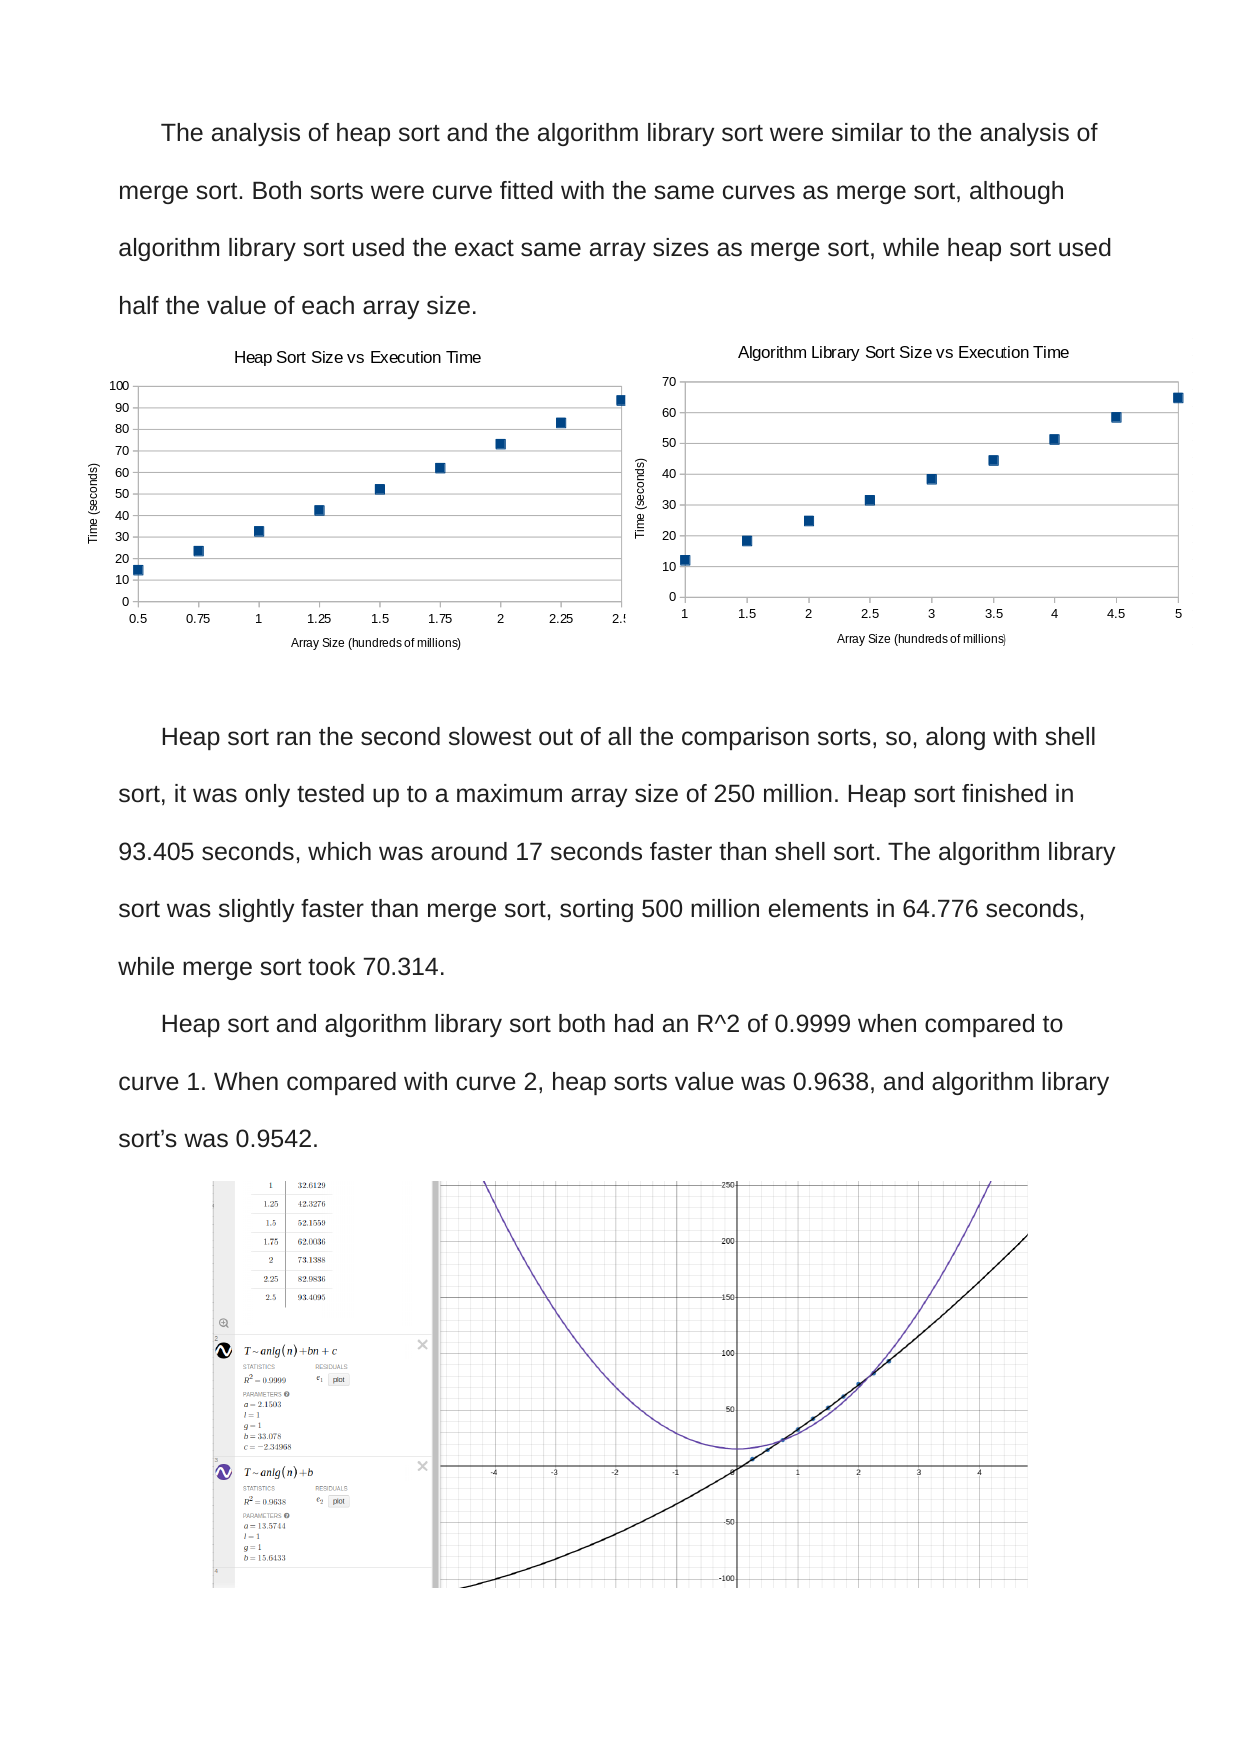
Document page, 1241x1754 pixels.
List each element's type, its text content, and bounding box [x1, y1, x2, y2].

text Heap sort ran the second slowest out of all the comparison sorts, so, along with shell sort, it was only tested up to a maximum array size of 250 million. Heap sort finished in 93.405 seconds, which was around 17 seconds faster than shell sort. The algorithm library sort was slightly faster than merge sort, sorting 500 million elements in 64.776 seconds, while merge sort took 70.314. [118, 722, 1122, 981]
text The analysis of heap sort and the algorithm library sort were similar to the analysis of merge sort. Both sorts were curve fitted with the same curves as merge sort, although algorithm library sort used the exact same array sizes as merge sort, while heap sort used half the value of each array size. [118, 118, 1122, 319]
picture [75, 335, 1193, 660]
text Heap sort and algorithm library sort both had an R^2 of 0.9999 when compared to curve 1. When compared with curve 2, heap sorts value was 0.9638, and algorithm library sort’s was 0.9542. [118, 1009, 1122, 1153]
picture [212, 1181, 1028, 1588]
